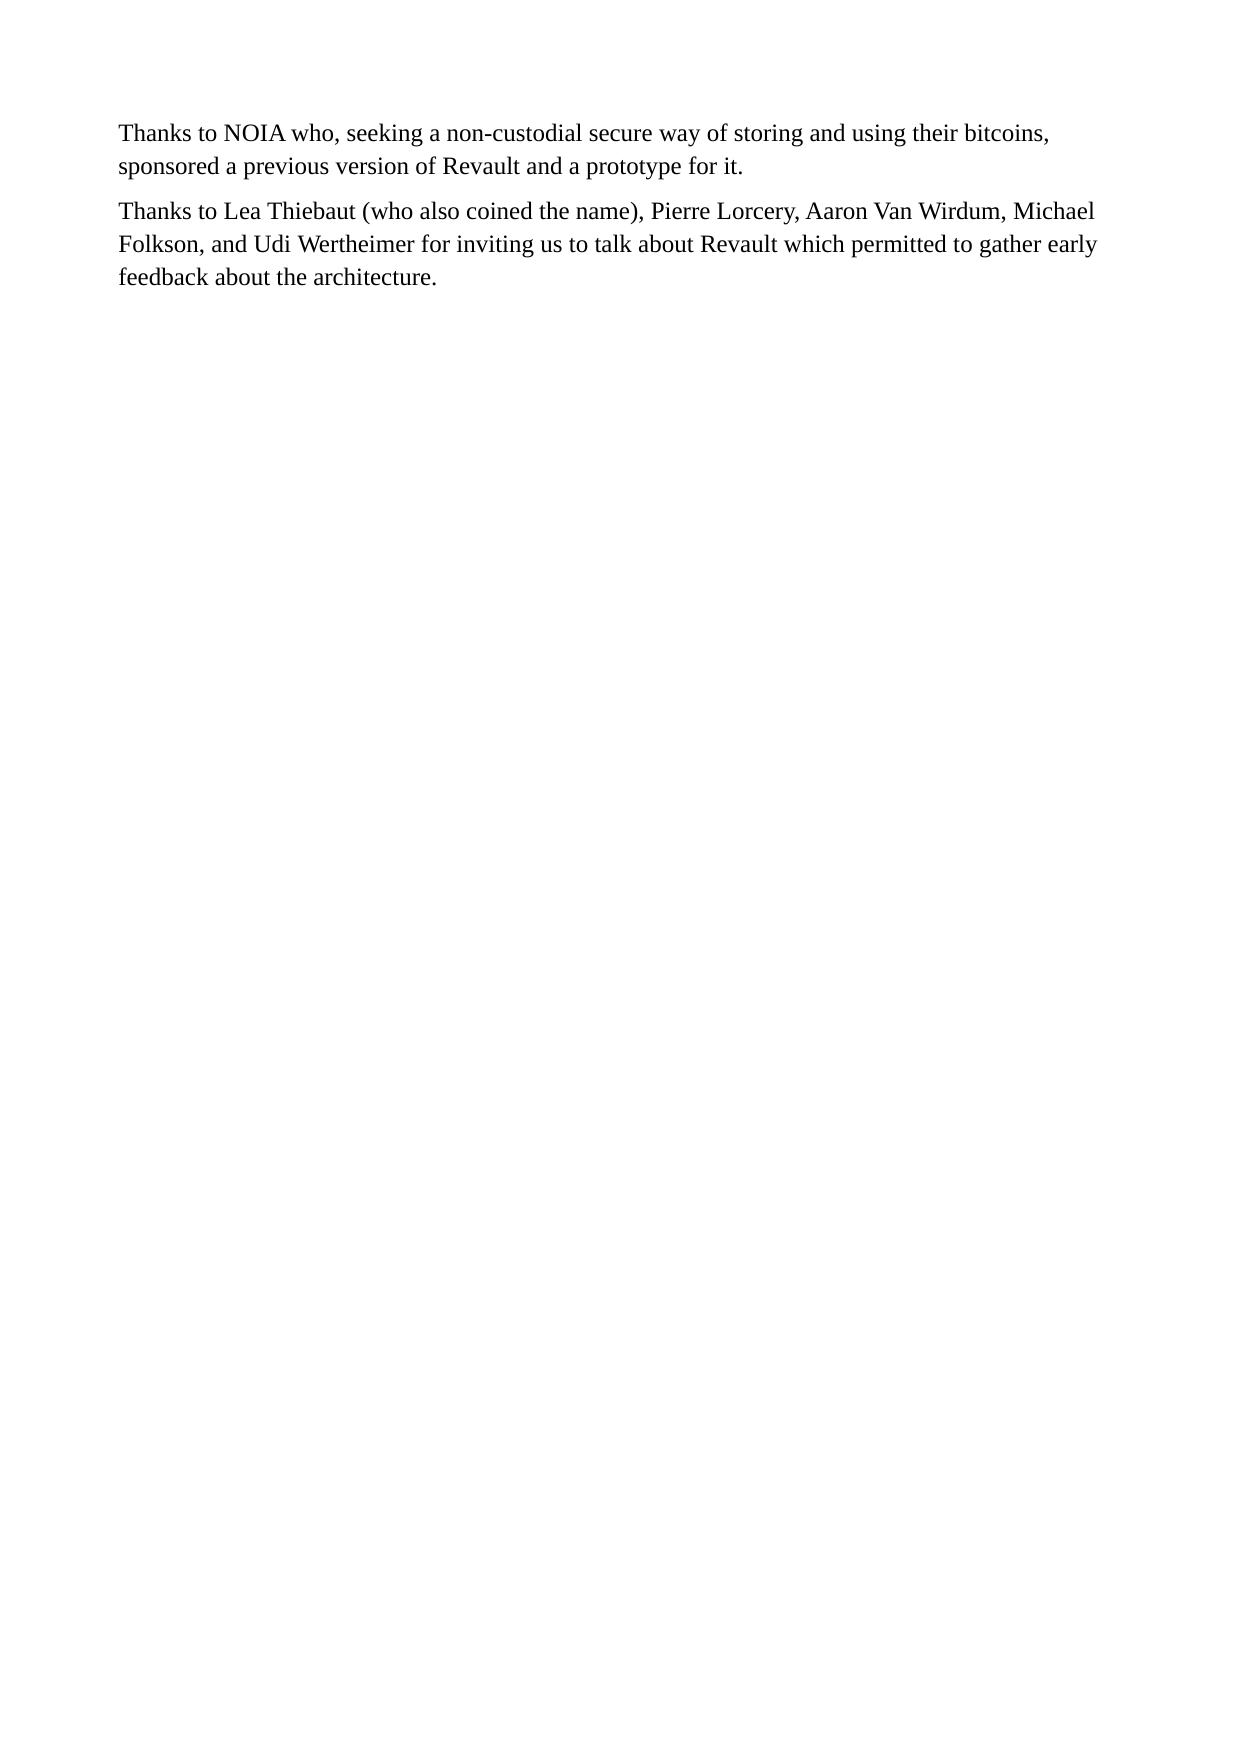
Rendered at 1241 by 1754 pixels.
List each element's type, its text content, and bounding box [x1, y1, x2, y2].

text Thanks to NOIA who, seeking a non-custodial secure way of storing and using their bitcoins, sponsored a previous version of Revault and a prototype for it. [118, 118, 1122, 180]
text Thanks to Lea Thiebaut (who also coined the name), Pierre Lorcery, Aaron Van Wirdum, Michael Folkson, and Udi Wertheimer for inviting us to talk about Revault which permitted to gather early feedback about the architecture. [118, 196, 1122, 291]
